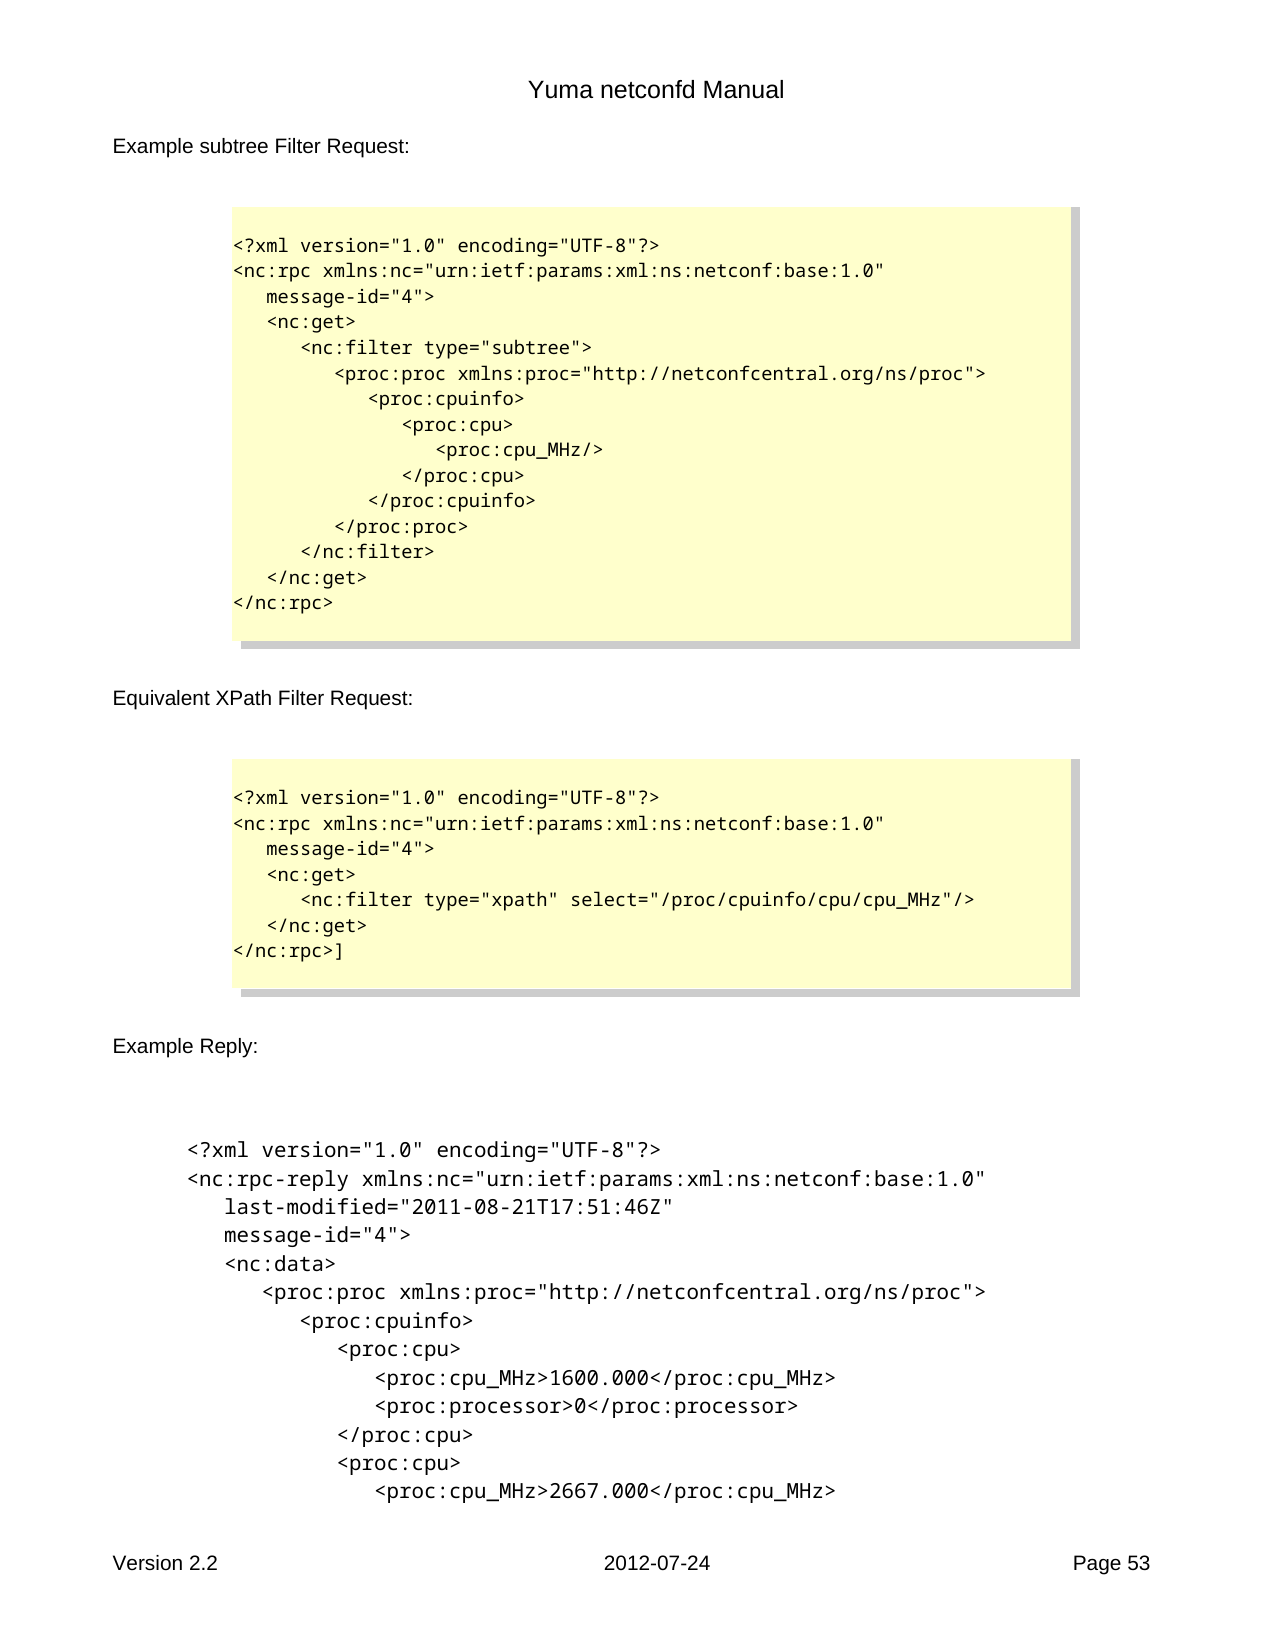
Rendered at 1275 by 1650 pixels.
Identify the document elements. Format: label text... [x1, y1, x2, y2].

text <proc:cpu> [232, 411, 1071, 436]
text <proc:proc xmlns:proc="http://netconfcentral.org/ns/proc"> [186, 1277, 1200, 1306]
text <proc:cpu> [186, 1334, 1200, 1363]
text <?xml version="1.0" encoding="UTF-8"?> [232, 784, 1071, 810]
text <proc:cpuinfo> [186, 1306, 1200, 1334]
text <nc:rpc-reply xmlns:nc="urn:ietf:params:xml:ns:netconf:base:1.0" last-modified="2011-08-21T17:51:46Z" [186, 1164, 1200, 1221]
text Example Reply: [112, 1034, 1200, 1058]
text <nc:get> [232, 309, 1071, 334]
text message-id="4"> [186, 1221, 1200, 1249]
text <nc:rpc xmlns:nc="urn:ietf:params:xml:ns:netconf:base:1.0" [232, 258, 1071, 283]
text Example subtree Filter Request: [112, 134, 1200, 158]
text </proc:cpuinfo> [232, 487, 1071, 513]
text <nc:get> [232, 861, 1071, 886]
text <nc:data> [186, 1249, 1200, 1277]
text </proc:cpu> [186, 1420, 1200, 1448]
text message-id="4"> [232, 835, 1071, 861]
text </proc:cpu> [232, 462, 1071, 487]
text <?xml version="1.0" encoding="UTF-8"?> [232, 232, 1071, 258]
text <?xml version="1.0" encoding="UTF-8"?> [186, 1135, 1200, 1164]
text <proc:processor>0</proc:processor> [186, 1391, 1200, 1420]
text message-id="4"> [232, 283, 1071, 309]
text </nc:rpc> [232, 589, 1071, 615]
text </nc:filter> [232, 538, 1071, 564]
text <proc:cpu_MHz>2667.000</proc:cpu_MHz> [186, 1477, 1200, 1505]
text </nc:get> [232, 912, 1071, 937]
text Equivalent XPath Filter Request: [112, 686, 1200, 710]
text <nc:filter type="subtree"> [232, 334, 1071, 360]
text <nc:filter type="xpath" select="/proc/cpuinfo/cpu/cpu_MHz"/> [232, 886, 1071, 912]
text <proc:cpuinfo> [232, 385, 1071, 411]
text <proc:cpu_MHz>1600.000</proc:cpu_MHz> [186, 1363, 1200, 1391]
text <proc:cpu> [186, 1448, 1200, 1477]
text <nc:rpc xmlns:nc="urn:ietf:params:xml:ns:netconf:base:1.0" [232, 810, 1071, 835]
text </nc:get> [232, 564, 1071, 589]
text </proc:proc> [232, 513, 1071, 538]
text <proc:cpu_MHz/> [232, 436, 1071, 462]
text <proc:proc xmlns:proc="http://netconfcentral.org/ns/proc"> [232, 360, 1071, 385]
text </nc:rpc>] [232, 937, 1071, 963]
